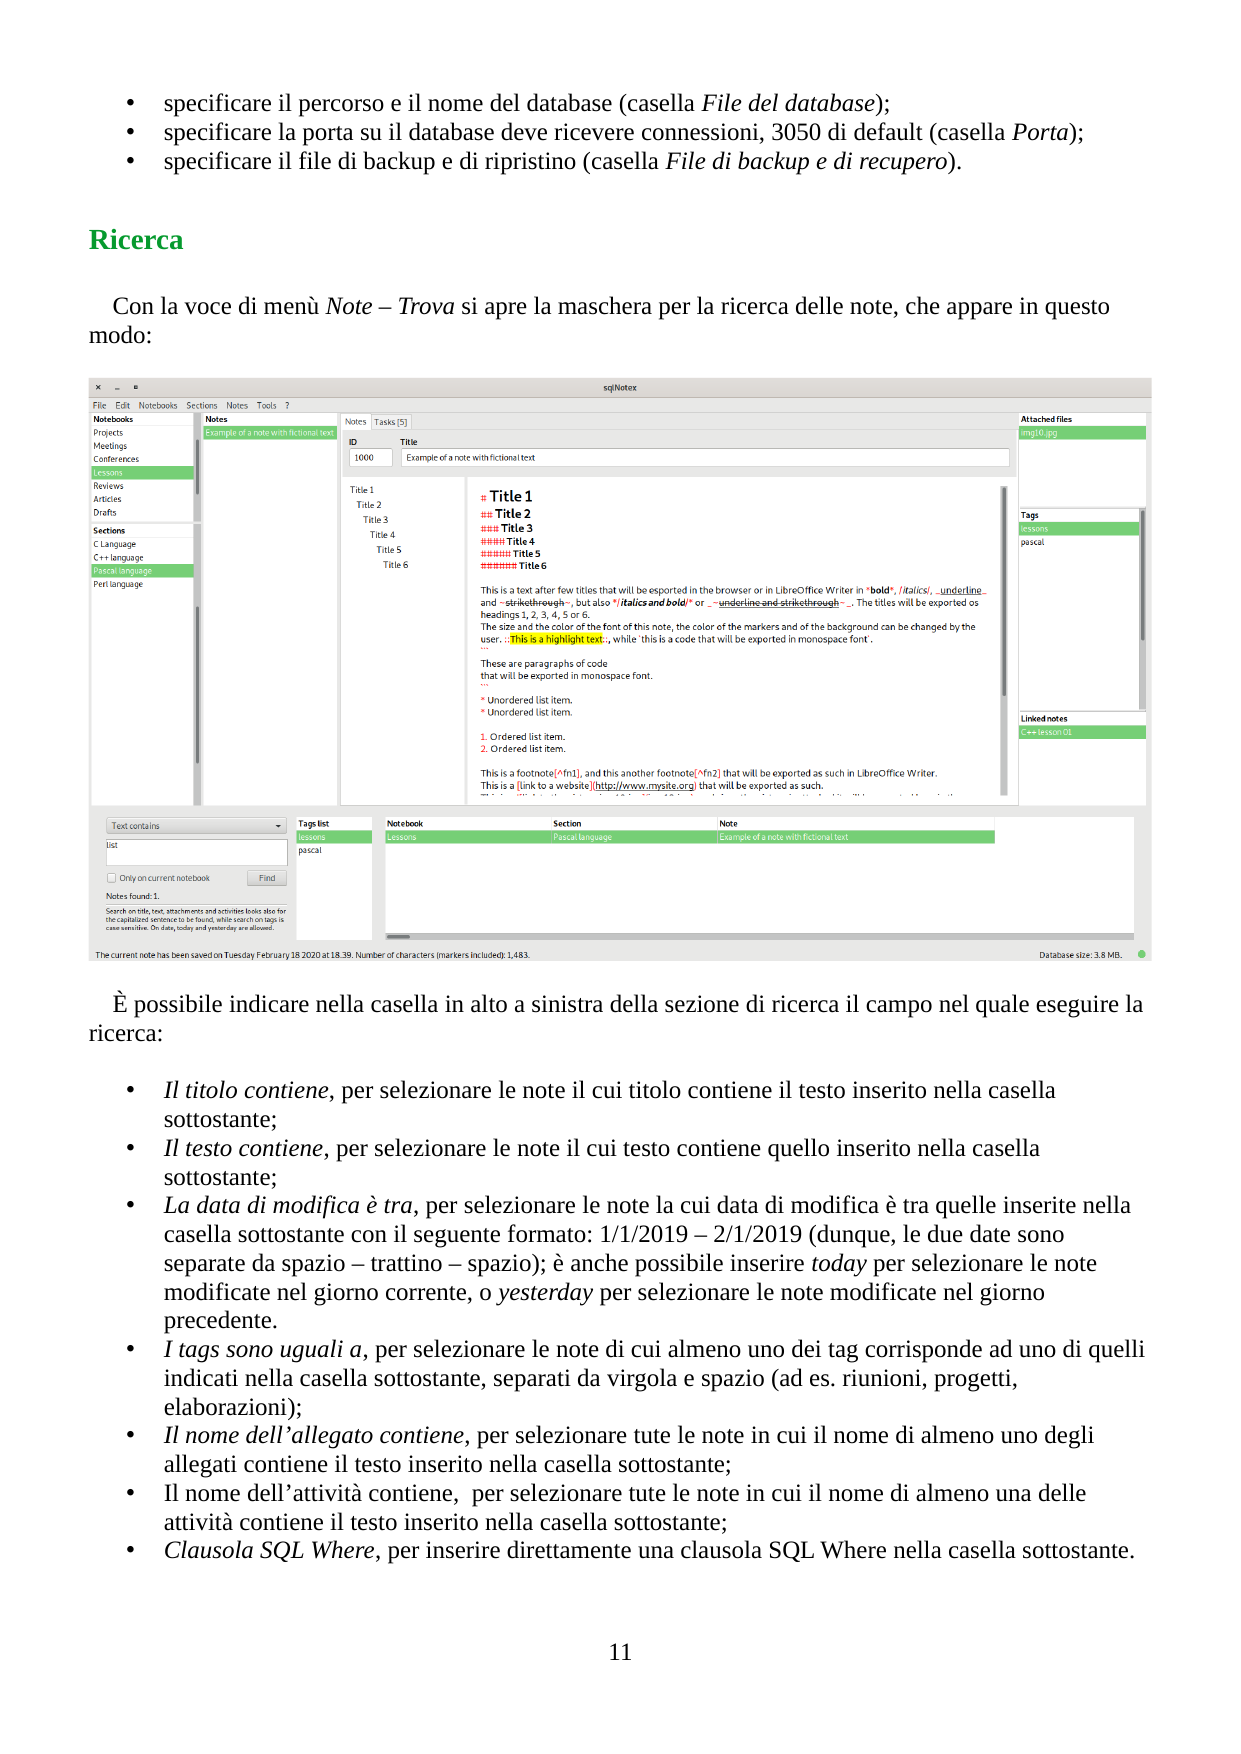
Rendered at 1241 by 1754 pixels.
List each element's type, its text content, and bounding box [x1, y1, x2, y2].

picture [88, 377, 1152, 961]
list Il nome dell’attività contiene, per selezionare tute le note in cui il nome di almeno una delle attività contiene il testo inserito nella casella sottostante; [126, 1478, 1152, 1535]
list Il testo contiene, per selezionare le note il cui testo contiene quello inserito nella casella sottostante; [126, 1133, 1152, 1190]
list specificare il percorso e il nome del database (casella File del database); [126, 88, 1152, 117]
list La data di modifica è tra, per selezionare le note la cui data di modifica è tra quelle inserite nella casella sottostante con il seguente formato: 1/1/2019 – 2/1/2019 (dunque, le due date sono separate da spazio – trattino – spazio); è anche possibile inserire today per selezionare le note modificate nel giorno corrente, o yesterday per selezionare le note modificate nel giorno precedente. [126, 1190, 1152, 1334]
text Con la voce di menù Note – Trova si apre la maschera per la ricerca delle note, che appare in questo modo: [88, 291, 1152, 348]
list Clausola SQL Where, per inserire direttamente una clausola SQL Where nella casella sottostante. [126, 1535, 1152, 1564]
list specificare il file di backup e di ripristino (casella File di backup e di recupero). [126, 146, 1152, 175]
text È possibile indicare nella casella in alto a sinistra della sezione di ricerca il campo nel quale eseguire la ricerca: [88, 989, 1152, 1047]
list Il titolo contiene, per selezionare le note il cui titolo contiene il testo inserito nella casella sottostante; [126, 1075, 1152, 1133]
list I tags sono uguali a, per selezionare le note di cui almeno uno dei tag corrisponde ad uno di quelli indicati nella casella sottostante, separati da virgola e spazio (ad es. riunioni, progetti, elaborazioni); [126, 1334, 1152, 1420]
subtitle Ricerca [88, 222, 1152, 256]
list Il nome dell’allegato contiene, per selezionare tute le note in cui il nome di almeno uno degli allegati contiene il testo inserito nella casella sottostante; [126, 1420, 1152, 1478]
list specificare la porta su il database deve ricevere connessioni, 3050 di default (casella Porta); [126, 117, 1152, 146]
